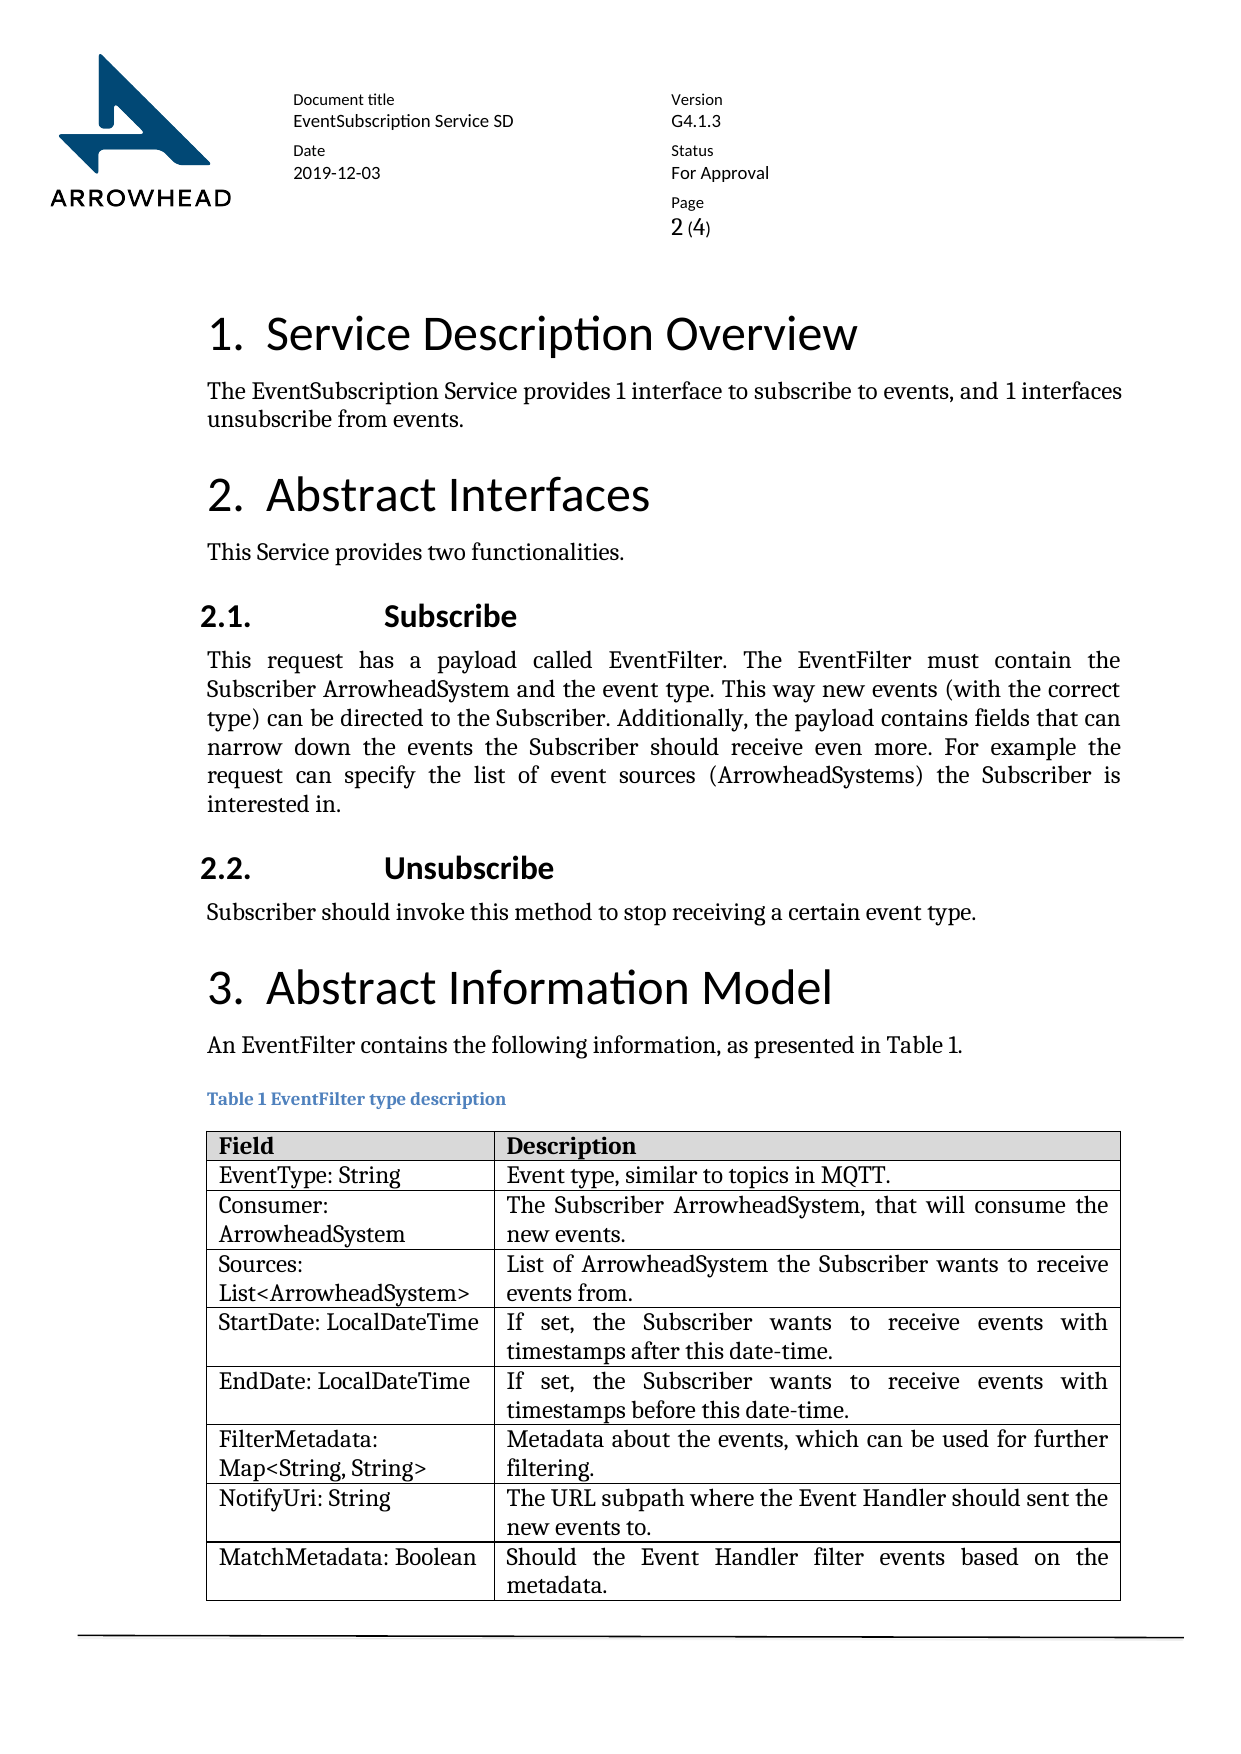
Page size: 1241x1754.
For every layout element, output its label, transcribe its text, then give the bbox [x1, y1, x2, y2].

text An EventFilter contains the following information, as presented in Table 1. [207, 1031, 1122, 1059]
title Service Description Overview [207, 310, 1122, 360]
table_cell If set, the Subscriber wants to receive events with timestamps after this date-time. [495, 1308, 1120, 1366]
text Subscriber should invoke this method to stop receiving a certain event type. [207, 898, 1122, 927]
table_cell Should the Event Handler filter events based on the metadata. [495, 1543, 1120, 1600]
title Abstract Interfaces [207, 472, 1122, 522]
text This request has a payload called EventFilter. The EventFilter must contain the Subscriber ArrowheadSystem and the event type. This way new events (with the correct type) can be directed to the Subscriber. Additionally, the payload contains fields that can narrow down the events the Subscriber should receive even more. For example the request can specify the list of event sources (ArrowheadSystems) the Subscriber is interested in. [207, 646, 1122, 819]
table_cell If set, the Subscriber wants to receive events with timestamps before this date-time. [495, 1367, 1120, 1424]
text This Service provides two functionalities. [207, 538, 1122, 567]
table_cell EventType: String [207, 1161, 494, 1190]
table_cell StartDate: LocalDateTime [207, 1308, 494, 1366]
subtitle Unsubscribe [200, 839, 1122, 889]
table_cell NotifyUri: String [207, 1484, 494, 1541]
title Abstract Information Model [207, 964, 1122, 1014]
table_header Description [495, 1132, 1120, 1160]
table_cell The URL subpath where the Event Handler should sent the new events to. [495, 1484, 1120, 1541]
table_cell Event type, similar to topics in MQTT. [495, 1161, 1120, 1190]
text Table 1 EventFilter type description [207, 1088, 1122, 1110]
picture [50, 54, 231, 214]
table_cell The Subscriber ArrowheadSystem, that will consume the new events. [495, 1191, 1120, 1249]
table_cell FilterMetadata: Map<String, String> [207, 1425, 494, 1483]
table_cell Metadata about the events, which can be used for further filtering. [495, 1425, 1120, 1483]
table_cell List of ArrowheadSystem the Subscriber wants to receive events from. [495, 1250, 1120, 1307]
table_header Field [207, 1132, 494, 1160]
subtitle Subscribe [200, 588, 1122, 638]
table_cell MatchMetadata: Boolean [207, 1543, 494, 1600]
table_cell Sources: List<ArrowheadSystem> [207, 1250, 494, 1307]
text The EventSubscription Service provides 1 interface to subscribe to events, and 1 interfaces unsubscribe from events. [207, 377, 1122, 434]
table_cell Consumer: ArrowheadSystem [207, 1191, 494, 1249]
table_cell EndDate: LocalDateTime [207, 1367, 494, 1424]
